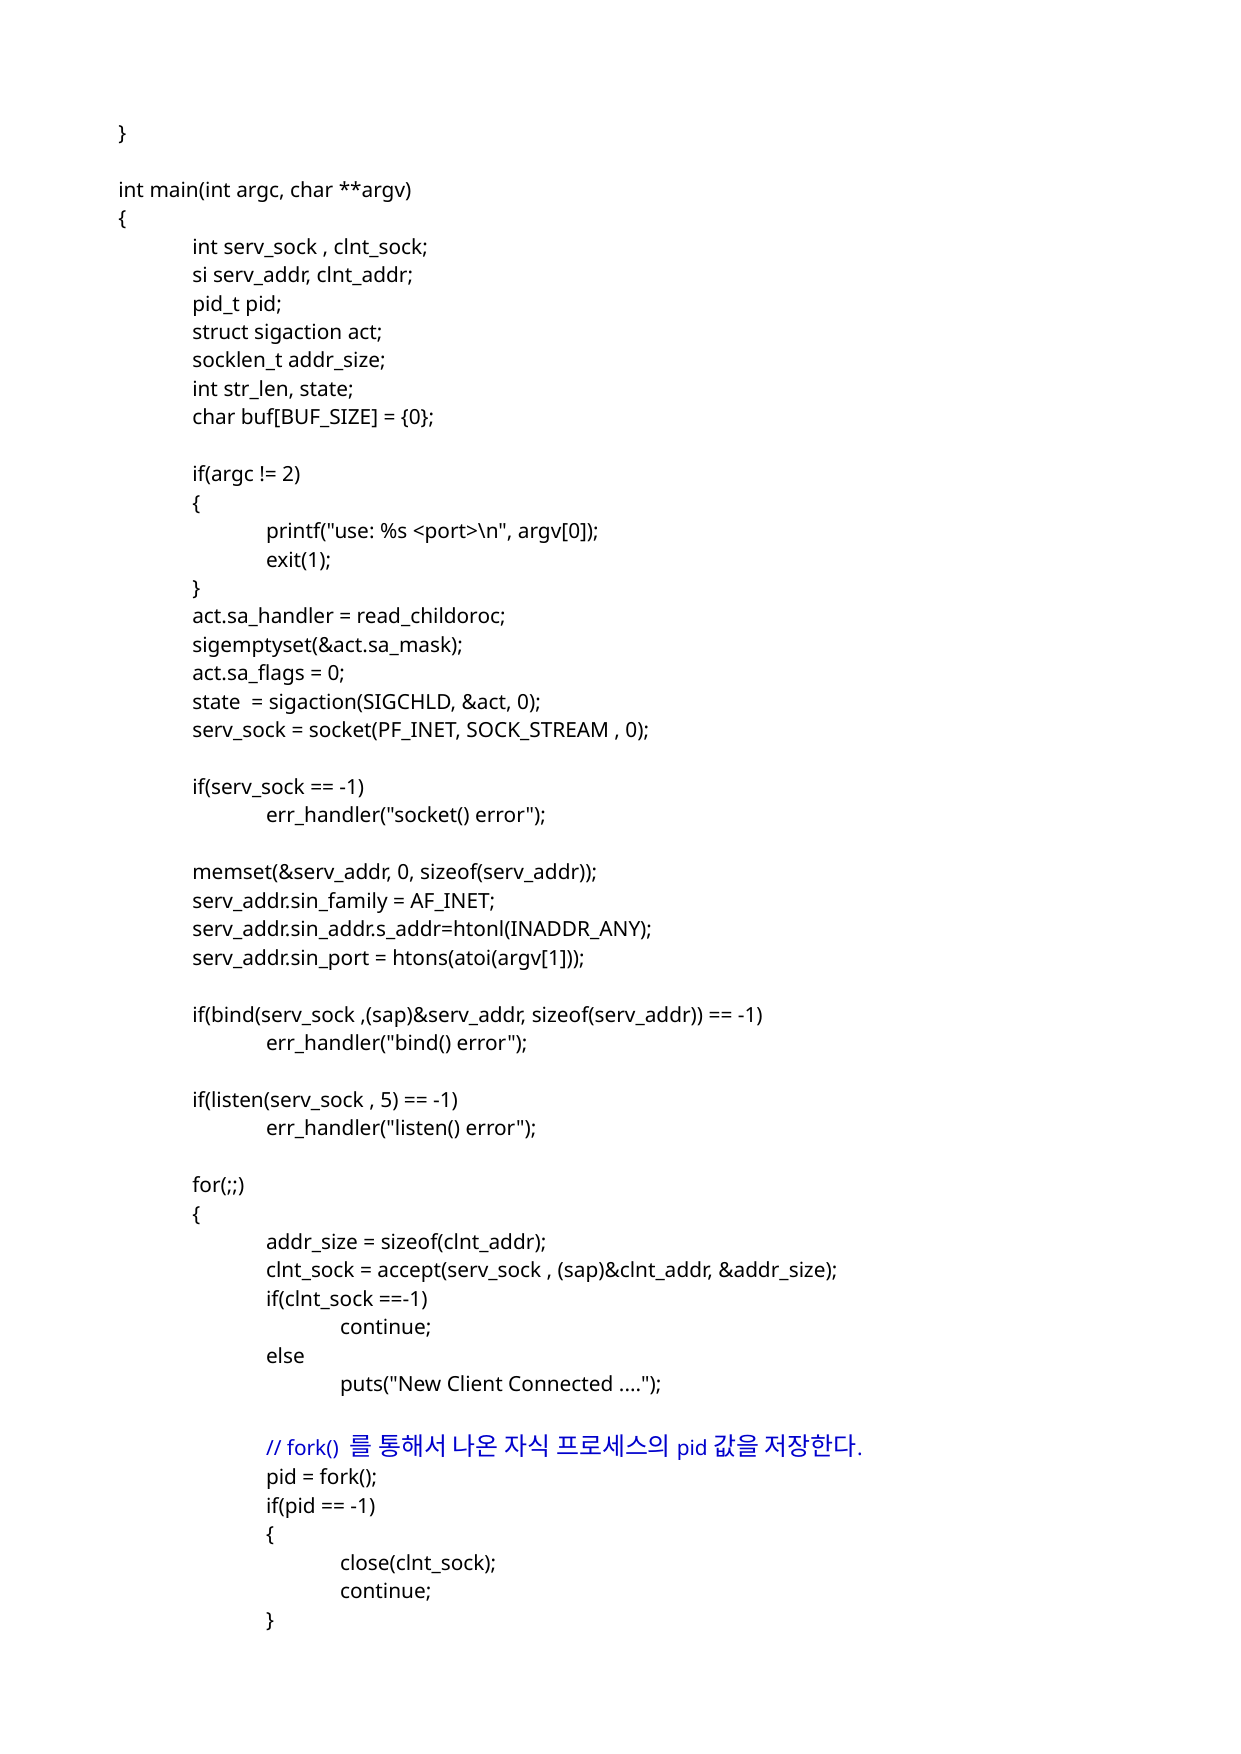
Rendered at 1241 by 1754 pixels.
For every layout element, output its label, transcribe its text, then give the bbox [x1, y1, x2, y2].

text pid_t pid; [118, 289, 1122, 317]
text state = sigaction(SIGCHLD, &act, 0); [118, 687, 1122, 715]
text int serv_sock , clnt_sock; [118, 232, 1122, 260]
text continue; [118, 1312, 1122, 1341]
text socklen_t addr_size; [118, 346, 1122, 374]
text if(pid == -1) [118, 1491, 1122, 1519]
text { [118, 1199, 1122, 1227]
text addr_size = sizeof(clnt_addr); [118, 1227, 1122, 1256]
text for(;;) [118, 1170, 1122, 1199]
text if(clnt_sock ==-1) [118, 1284, 1122, 1312]
text { [118, 203, 1122, 232]
text { [118, 1519, 1122, 1548]
text int main(int argc, char **argv) [118, 175, 1122, 203]
text puts("New Client Connected ...."); [118, 1369, 1122, 1398]
text } [118, 118, 1122, 147]
text int str_len, state; [118, 374, 1122, 402]
text sigemptyset(&act.sa_mask); [118, 630, 1122, 658]
text serv_addr.sin_family = AF_INET; [118, 886, 1122, 914]
text pid = fork(); [118, 1462, 1122, 1491]
text serv_sock = socket(PF_INET, SOCK_STREAM , 0); [118, 715, 1122, 744]
text serv_addr.sin_port = htons(atoi(argv[1])); [118, 943, 1122, 971]
text else [118, 1341, 1122, 1369]
text if(serv_sock == -1) [118, 772, 1122, 801]
text exit(1); [118, 545, 1122, 573]
text char buf[BUF_SIZE] = {0}; [118, 402, 1122, 431]
text si serv_addr, clnt_addr; [118, 260, 1122, 289]
text close(clnt_sock); [118, 1548, 1122, 1576]
text if(listen(serv_sock , 5) == -1) [118, 1085, 1122, 1113]
text } [118, 1605, 1122, 1633]
text struct sigaction act; [118, 317, 1122, 346]
text clnt_sock = accept(serv_sock , (sap)&clnt_addr, &addr_size); [118, 1256, 1122, 1284]
text err_handler("socket() error"); [118, 801, 1122, 829]
text if(argc != 2) [118, 459, 1122, 488]
text // fork() 를 통해서 나온 자식 프로세스의 pid 값을 저장한다. [118, 1426, 1122, 1462]
text err_handler("listen() error"); [118, 1113, 1122, 1142]
text err_handler("bind() error"); [118, 1028, 1122, 1057]
text if(bind(serv_sock ,(sap)&serv_addr, sizeof(serv_addr)) == -1) [118, 1000, 1122, 1028]
text act.sa_handler = read_childoroc; [118, 602, 1122, 630]
text act.sa_flags = 0; [118, 658, 1122, 687]
text { [118, 488, 1122, 516]
text continue; [118, 1576, 1122, 1605]
text memset(&serv_addr, 0, sizeof(serv_addr)); [118, 857, 1122, 886]
text printf("use: %s <port>\n", argv[0]); [118, 516, 1122, 545]
text serv_addr.sin_addr.s_addr=htonl(INADDR_ANY); [118, 914, 1122, 943]
text } [118, 573, 1122, 602]
